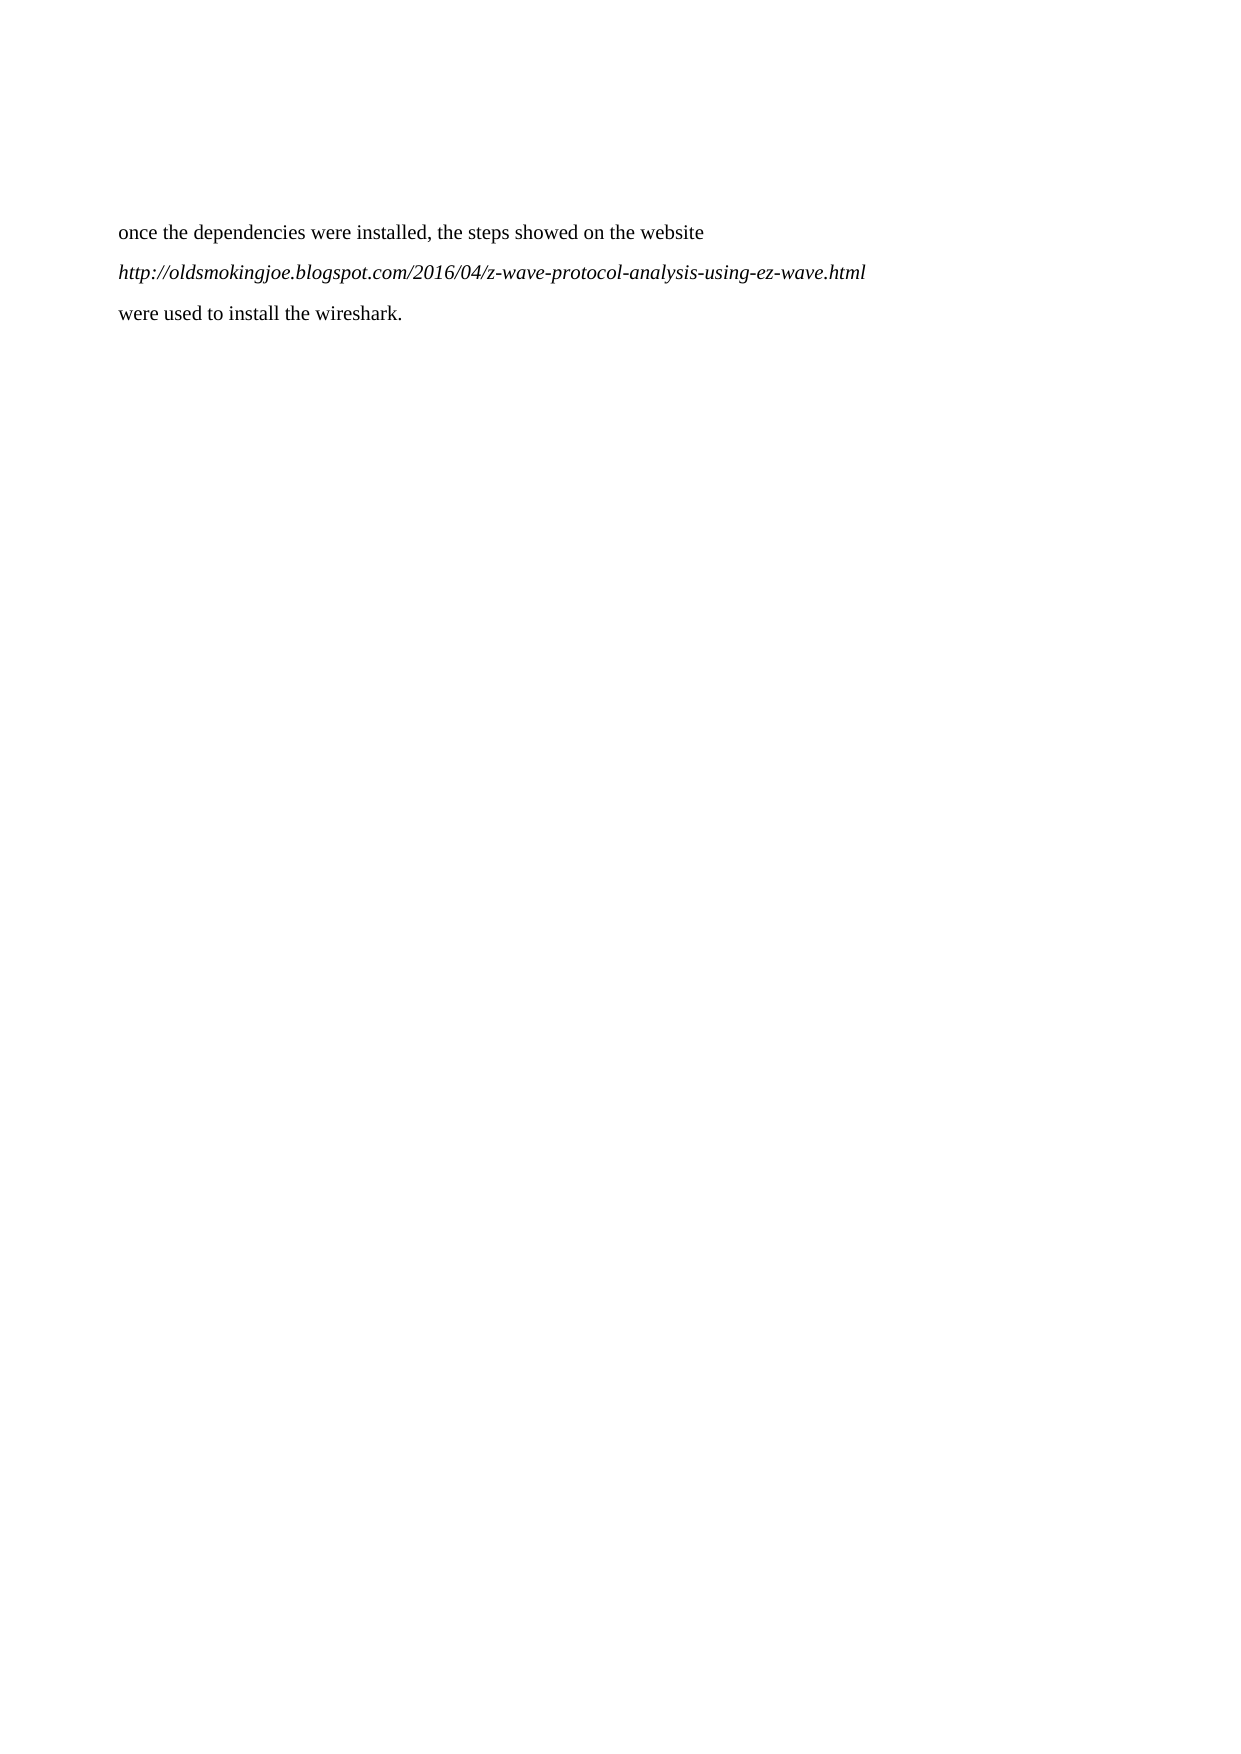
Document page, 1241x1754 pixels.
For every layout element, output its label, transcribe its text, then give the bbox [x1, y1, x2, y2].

text were used to install the wireshark. [118, 301, 1122, 325]
text once the dependencies were installed, the steps showed on the website [118, 219, 1122, 244]
text http://oldsmokingjoe.blogspot.com/2016/04/z-wave-protocol-analysis-using-ez-wave.html [118, 260, 1122, 284]
